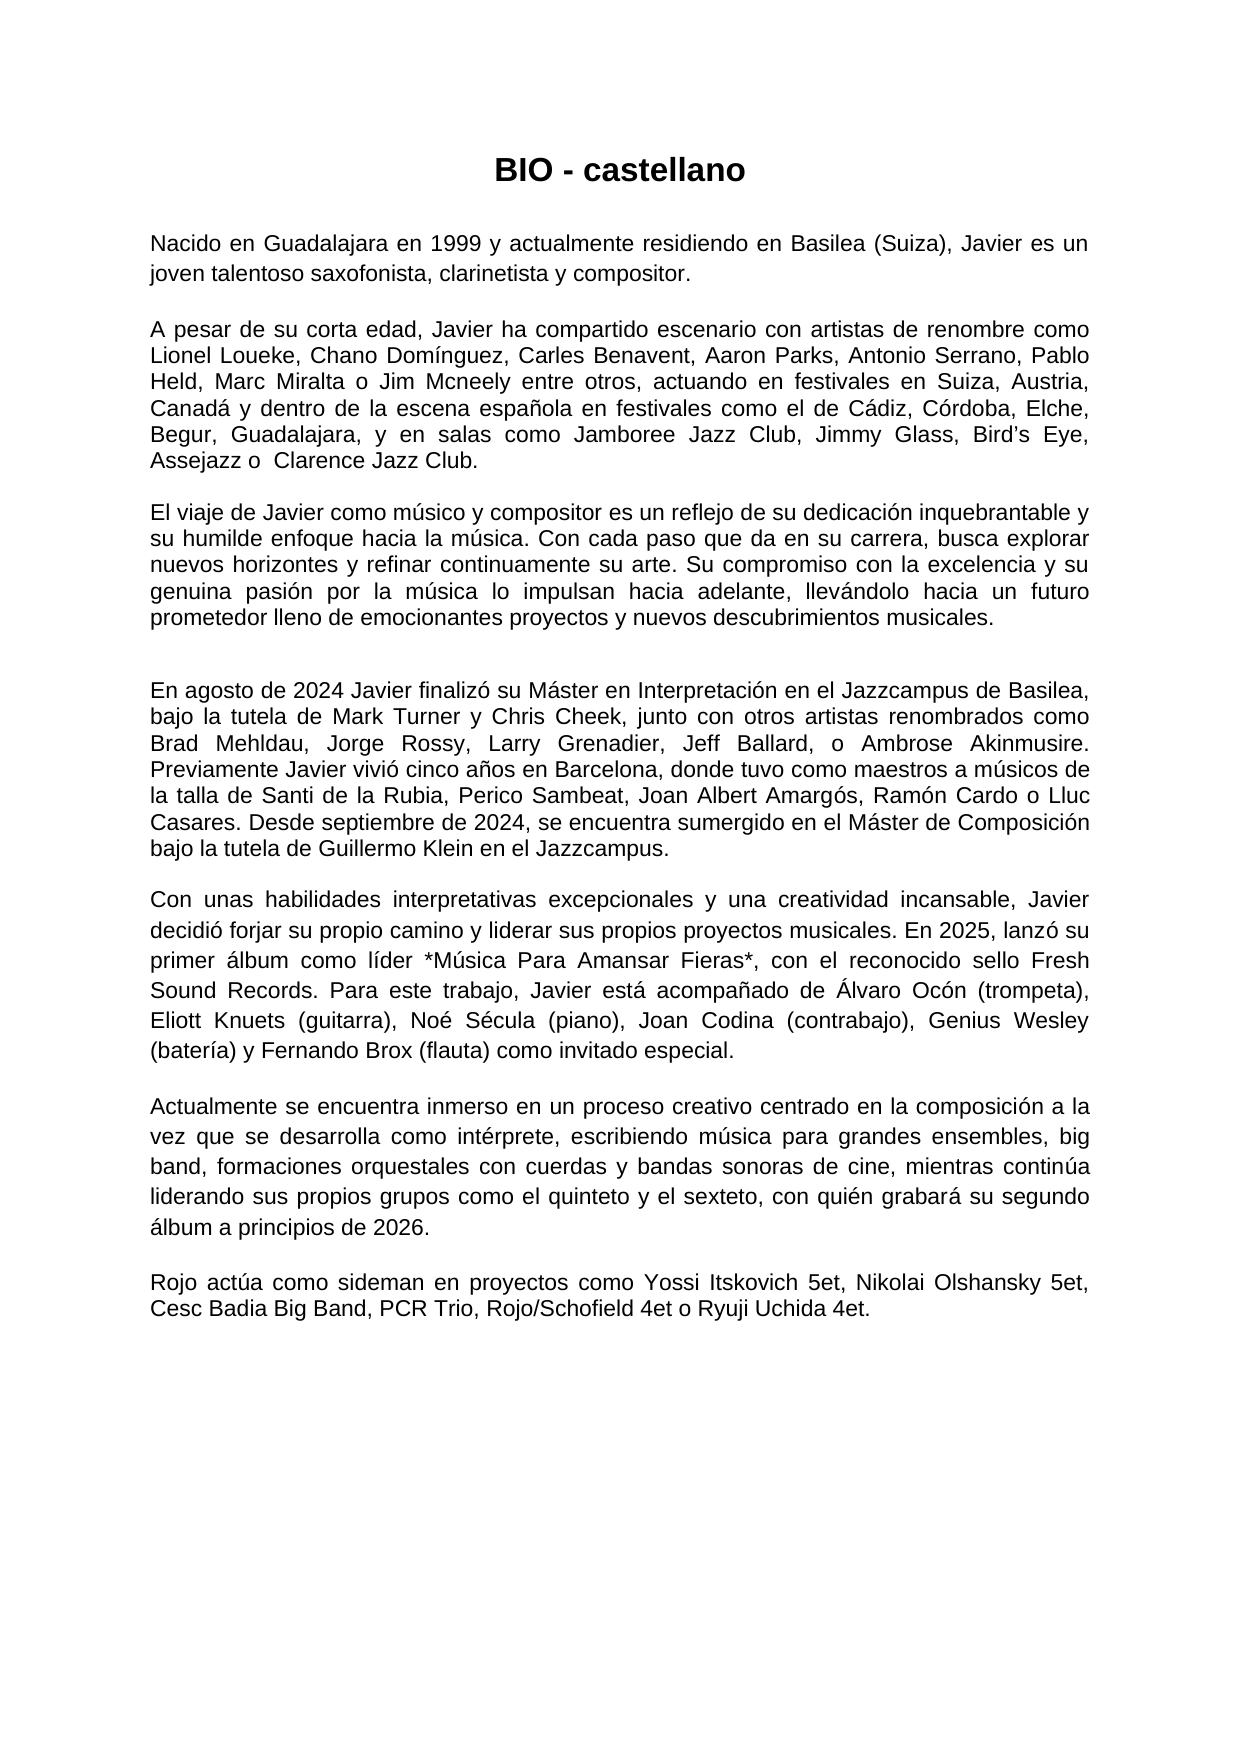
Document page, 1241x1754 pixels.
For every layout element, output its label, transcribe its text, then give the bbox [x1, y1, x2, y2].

text Actualmente se encuentra inmerso en un proceso creativo centrado en la composición a la vez que se desarrolla como intérprete, escribiendo música para grandes ensembles, big band, formaciones orquestales con cuerdas y bandas sonoras de cine, mientras continúa liderando sus propios grupos como el quinteto y el sexteto, con quién grabará su segundo álbum a principios de 2026. [150, 1093, 1090, 1240]
text El viaje de Javier como músico y compositor es un reflejo de su dedicación inquebrantable y su humilde enfoque hacia la música. Con cada paso que da en su carrera, busca explorar nuevos horizontes y refinar continuamente su arte. Su compromiso con la excelencia y su genuina pasión por la música lo impulsan hacia adelante, llevándolo hacia un futuro prometedor lleno de emocionantes proyectos y nuevos descubrimientos musicales. [150, 499, 1090, 652]
text BIO - castellano [150, 150, 1090, 188]
text A pesar de su corta edad, Javier ha compartido escenario con artistas de renombre como Lionel Loueke, Chano Domínguez, Carles Benavent, Aaron Parks, Antonio Serrano, Pablo Held, Marc Miralta o Jim Mcneely entre otros, actuando en festivales en Suiza, Austria, Canadá y dentro de la escena española en festivales como el de Cádiz, Córdoba, Elche, Begur, Guadalajara, y en salas como Jamboree Jazz Club, Jimmy Glass, Bird’s Eye, Assejazz o Clarence Jazz Club. [150, 316, 1090, 474]
text Rojo actúa como sideman en proyectos como Yossi Itskovich 5et, Nikolai Olshansky 5et, Cesc Badia Big Band, PCR Trio, Rojo/Schofield 4et o Ryuji Uchida 4et. [150, 1269, 1090, 1321]
text Nacido en Guadalajara en 1999 y actualmente residiendo en Basilea (Suiza), Javier es un joven talentoso saxofonista, clarinetista y compositor. [150, 230, 1090, 287]
text Con unas habilidades interpretativas excepcionales y una creatividad incansable, Javier decidió forjar su propio camino y liderar sus propios proyectos musicales. En 2025, lanzó su primer álbum como líder *Música Para Amansar Fieras*, con el reconocido sello Fresh Sound Records. Para este trabajo, Javier está acompañado de Álvaro Ocón (trompeta), Eliott Knuets (guitarra), Noé Sécula (piano), Joan Codina (contrabajo), Genius Wesley (batería) y Fernando Brox (flauta) como invitado especial. [150, 886, 1090, 1064]
text En agosto de 2024 Javier finalizó su Máster en Interpretación en el Jazzcampus de Basilea, bajo la tutela de Mark Turner y Chris Cheek, junto con otros artistas renombrados como Brad Mehldau, Jorge Rossy, Larry Grenadier, Jeff Ballard, o Ambrose Akinmusire. Previamente Javier vivió cinco años en Barcelona, donde tuvo como maestros a músicos de la talla de Santi de la Rubia, Perico Sambeat, Joan Albert Amargós, Ramón Cardo o Lluc Casares. Desde septiembre de 2024, se encuentra sumergido en el Máster de Composición bajo la tutela de Guillermo Klein en el Jazzcampus. [150, 677, 1090, 861]
